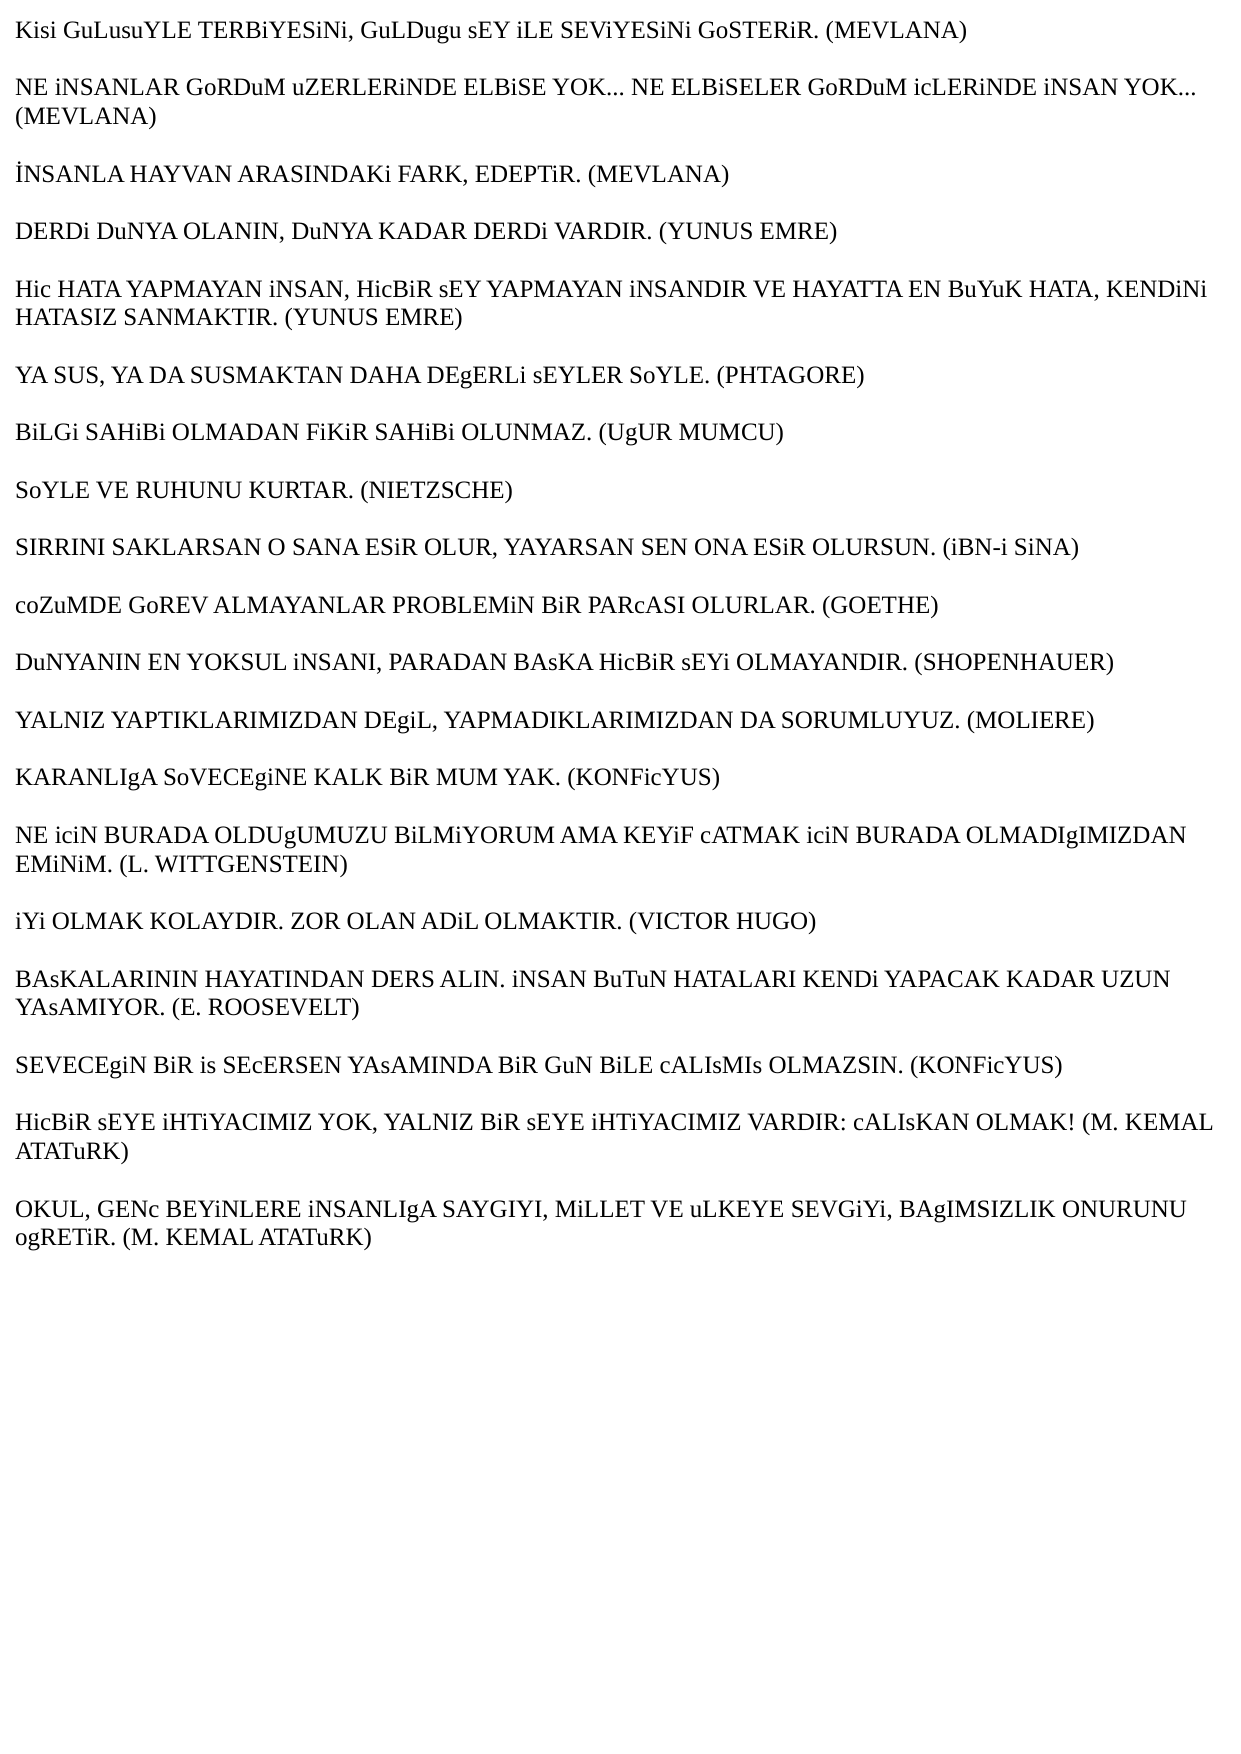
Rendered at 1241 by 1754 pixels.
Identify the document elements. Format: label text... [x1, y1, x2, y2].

text OKUL, GENc BEYiNLERE iNSANLIgA SAYGIYI, MiLLET VE uLKEYE SEVGiYi, BAgIMSIZLIK ONURUNU ogRETiR. (M. KEMAL ATATuRK) [15, 1194, 1226, 1251]
text BiLGi SAHiBi OLMADAN FiKiR SAHiBi OLUNMAZ. (UgUR MUMCU) [15, 417, 1226, 446]
text DuNYANIN EN YOKSUL iNSANI, PARADAN BAsKA HicBiR sEYi OLMAYANDIR. (SHOPENHAUER) [15, 647, 1226, 676]
text YA SUS, YA DA SUSMAKTAN DAHA DEgERLi sEYLER SoYLE. (PHTAGORE) [15, 360, 1226, 389]
text Hic HATA YAPMAYAN iNSAN, HicBiR sEY YAPMAYAN iNSANDIR VE HAYATTA EN BuYuK HATA, KENDiNi HATASIZ SANMAKTIR. (YUNUS EMRE) [15, 274, 1226, 331]
text NE iciN BURADA OLDUgUMUZU BiLMiYORUM AMA KEYiF cATMAK iciN BURADA OLMADIgIMIZDAN EMiNiM. (L. WITTGENSTEIN) [15, 820, 1226, 877]
text SEVECEgiN BiR is SEcERSEN YAsAMINDA BiR GuN BiLE cALIsMIs OLMAZSIN. (KONFicYUS) [15, 1050, 1226, 1079]
text coZuMDE GoREV ALMAYANLAR PROBLEMiN BiR PARcASI OLURLAR. (GOETHE) [15, 590, 1226, 619]
text SoYLE VE RUHUNU KURTAR. (NIETZSCHE) [15, 475, 1226, 504]
text iYi OLMAK KOLAYDIR. ZOR OLAN ADiL OLMAKTIR. (VICTOR HUGO) [15, 906, 1226, 935]
text İNSANLA HAYVAN ARASINDAKi FARK, EDEPTiR. (MEVLANA) [15, 159, 1226, 187]
text HicBiR sEYE iHTiYACIMIZ YOK, YALNIZ BiR sEYE iHTiYACIMIZ VARDIR: cALIsKAN OLMAK! (M. KEMAL ATATuRK) [15, 1107, 1226, 1165]
text DERDi DuNYA OLANIN, DuNYA KADAR DERDi VARDIR. (YUNUS EMRE) [15, 216, 1226, 245]
text NE iNSANLAR GoRDuM uZERLERiNDE ELBiSE YOK... NE ELBiSELER GoRDuM icLERiNDE iNSAN YOK... (MEVLANA) [15, 72, 1226, 130]
text KARANLIgA SoVECEgiNE KALK BiR MUM YAK. (KONFicYUS) [15, 762, 1226, 791]
text Kisi GuLusuYLE TERBiYESiNi, GuLDugu sEY iLE SEViYESiNi GoSTERiR. (MEVLANA) [15, 15, 1226, 44]
text YALNIZ YAPTIKLARIMIZDAN DEgiL, YAPMADIKLARIMIZDAN DA SORUMLUYUZ. (MOLIERE) [15, 705, 1226, 734]
text SIRRINI SAKLARSAN O SANA ESiR OLUR, YAYARSAN SEN ONA ESiR OLURSUN. (iBN-i SiNA) [15, 532, 1226, 561]
text BAsKALARININ HAYATINDAN DERS ALIN. iNSAN BuTuN HATALARI KENDi YAPACAK KADAR UZUN YAsAMIYOR. (E. ROOSEVELT) [15, 964, 1226, 1021]
